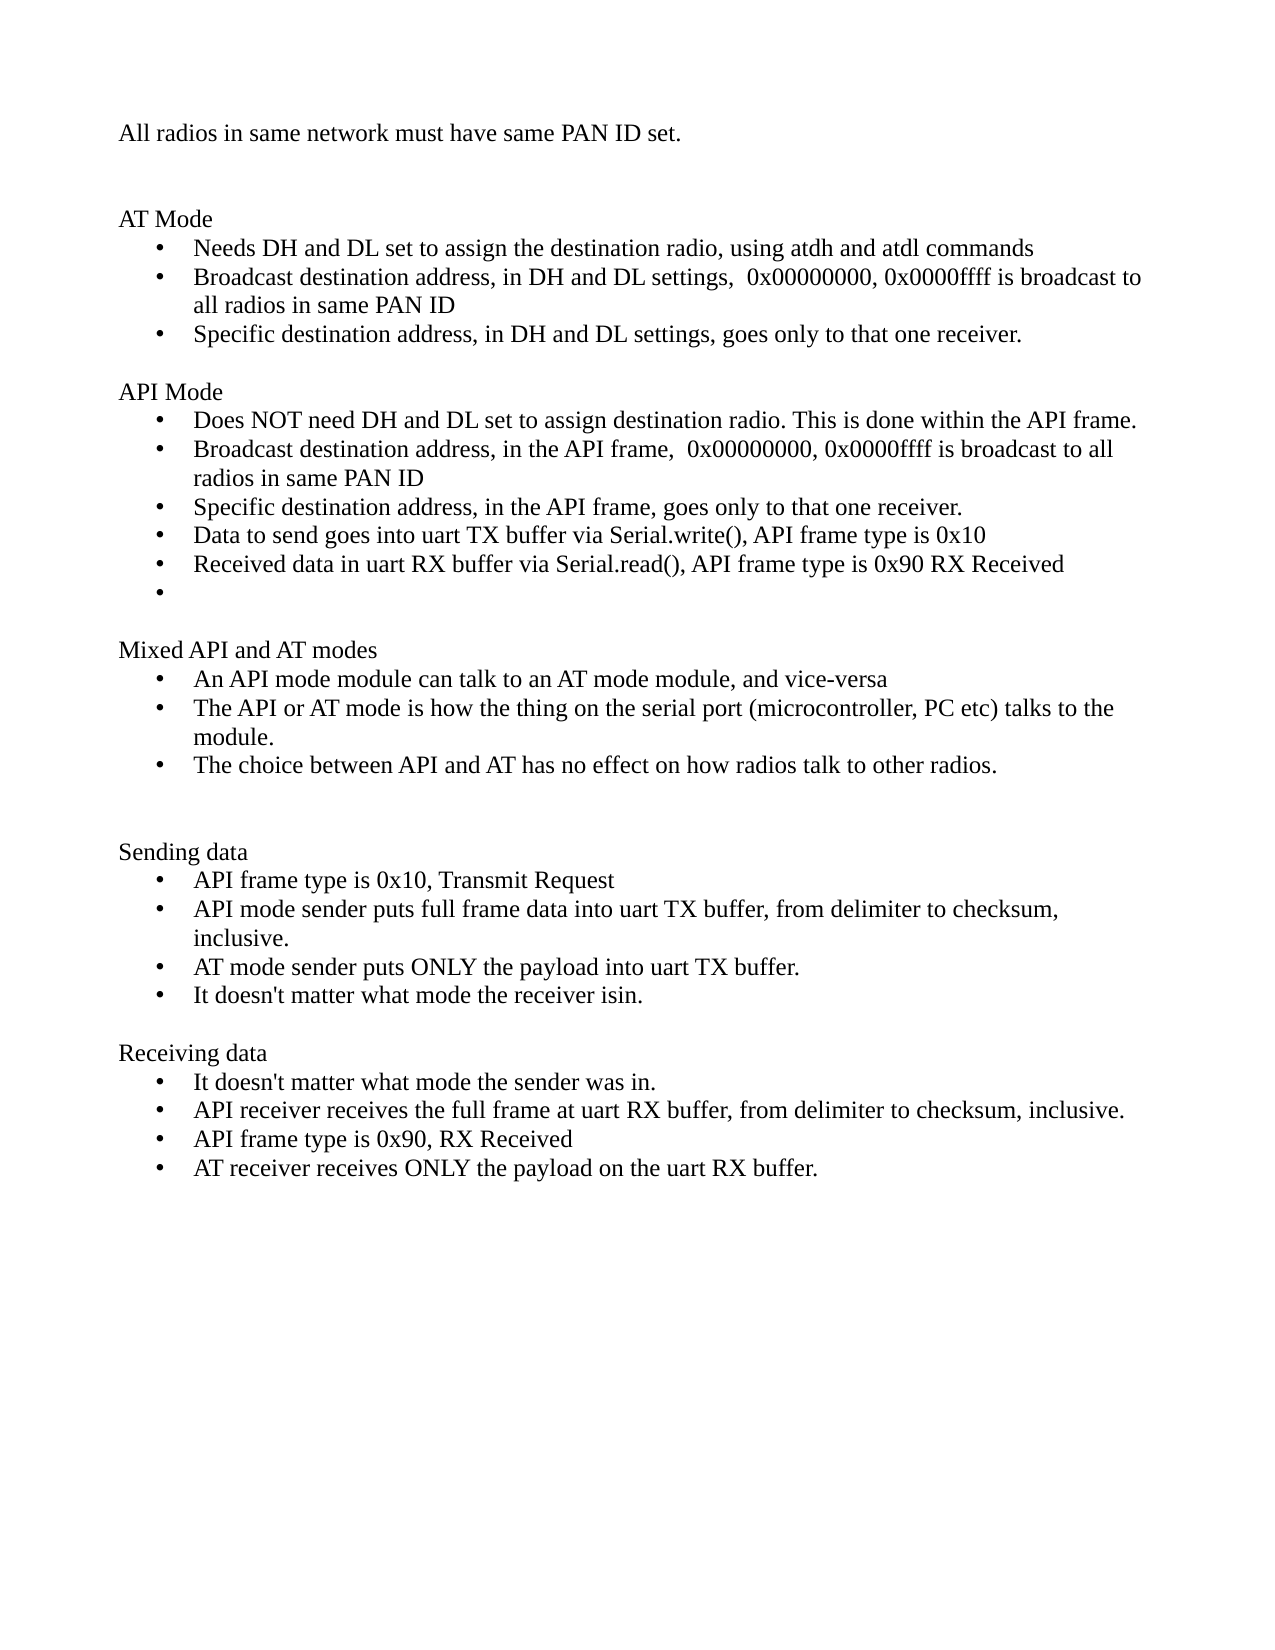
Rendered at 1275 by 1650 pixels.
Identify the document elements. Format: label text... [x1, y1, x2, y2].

text AT Mode [118, 204, 1157, 233]
list Received data in uart RX buffer via Serial.read(), API frame type is 0x90 RX Received [156, 549, 1157, 578]
list It doesn't matter what mode the sender was in. [156, 1067, 1157, 1096]
text All radios in same network must have same PAN ID set. [118, 118, 1157, 147]
list The API or AT mode is how the thing on the serial port (microcontroller, PC etc) talks to the module. [156, 693, 1157, 751]
list Specific destination address, in DH and DL settings, goes only to that one receiver. [156, 319, 1157, 348]
list API frame type is 0x10, Transmit Request [156, 866, 1157, 894]
list Broadcast destination address, in DH and DL settings, 0x00000000, 0x0000ffff is broadcast to all radios in same PAN ID [156, 262, 1157, 319]
list Specific destination address, in the API frame, goes only to that one receiver. [156, 492, 1157, 521]
list It doesn't matter what mode the receiver isin. [156, 981, 1157, 1009]
list Does NOT need DH and DL set to assign destination radio. This is done within the API frame. [156, 406, 1157, 434]
list API frame type is 0x90, RX Received [156, 1124, 1157, 1153]
text Mixed API and AT modes [118, 636, 1157, 664]
text Sending data [118, 837, 1157, 866]
list API mode sender puts full frame data into uart TX buffer, from delimiter to checksum, inclusive. [156, 894, 1157, 952]
list The choice between API and AT has no effect on how radios talk to other radios. [156, 751, 1157, 779]
list AT receiver receives ONLY the payload on the uart RX buffer. [156, 1153, 1157, 1182]
text API Mode [118, 377, 1157, 406]
list AT mode sender puts ONLY the payload into uart TX buffer. [156, 952, 1157, 981]
list Data to send goes into uart TX buffer via Serial.write(), API frame type is 0x10 [156, 521, 1157, 549]
text Receiving data [118, 1038, 1157, 1067]
list An API mode module can talk to an AT mode module, and vice-versa [156, 664, 1157, 693]
list Broadcast destination address, in the API frame, 0x00000000, 0x0000ffff is broadcast to all radios in same PAN ID [156, 434, 1157, 492]
list API receiver receives the full frame at uart RX buffer, from delimiter to checksum, inclusive. [156, 1096, 1157, 1124]
list Needs DH and DL set to assign the destination radio, using atdh and atdl commands [156, 233, 1157, 262]
